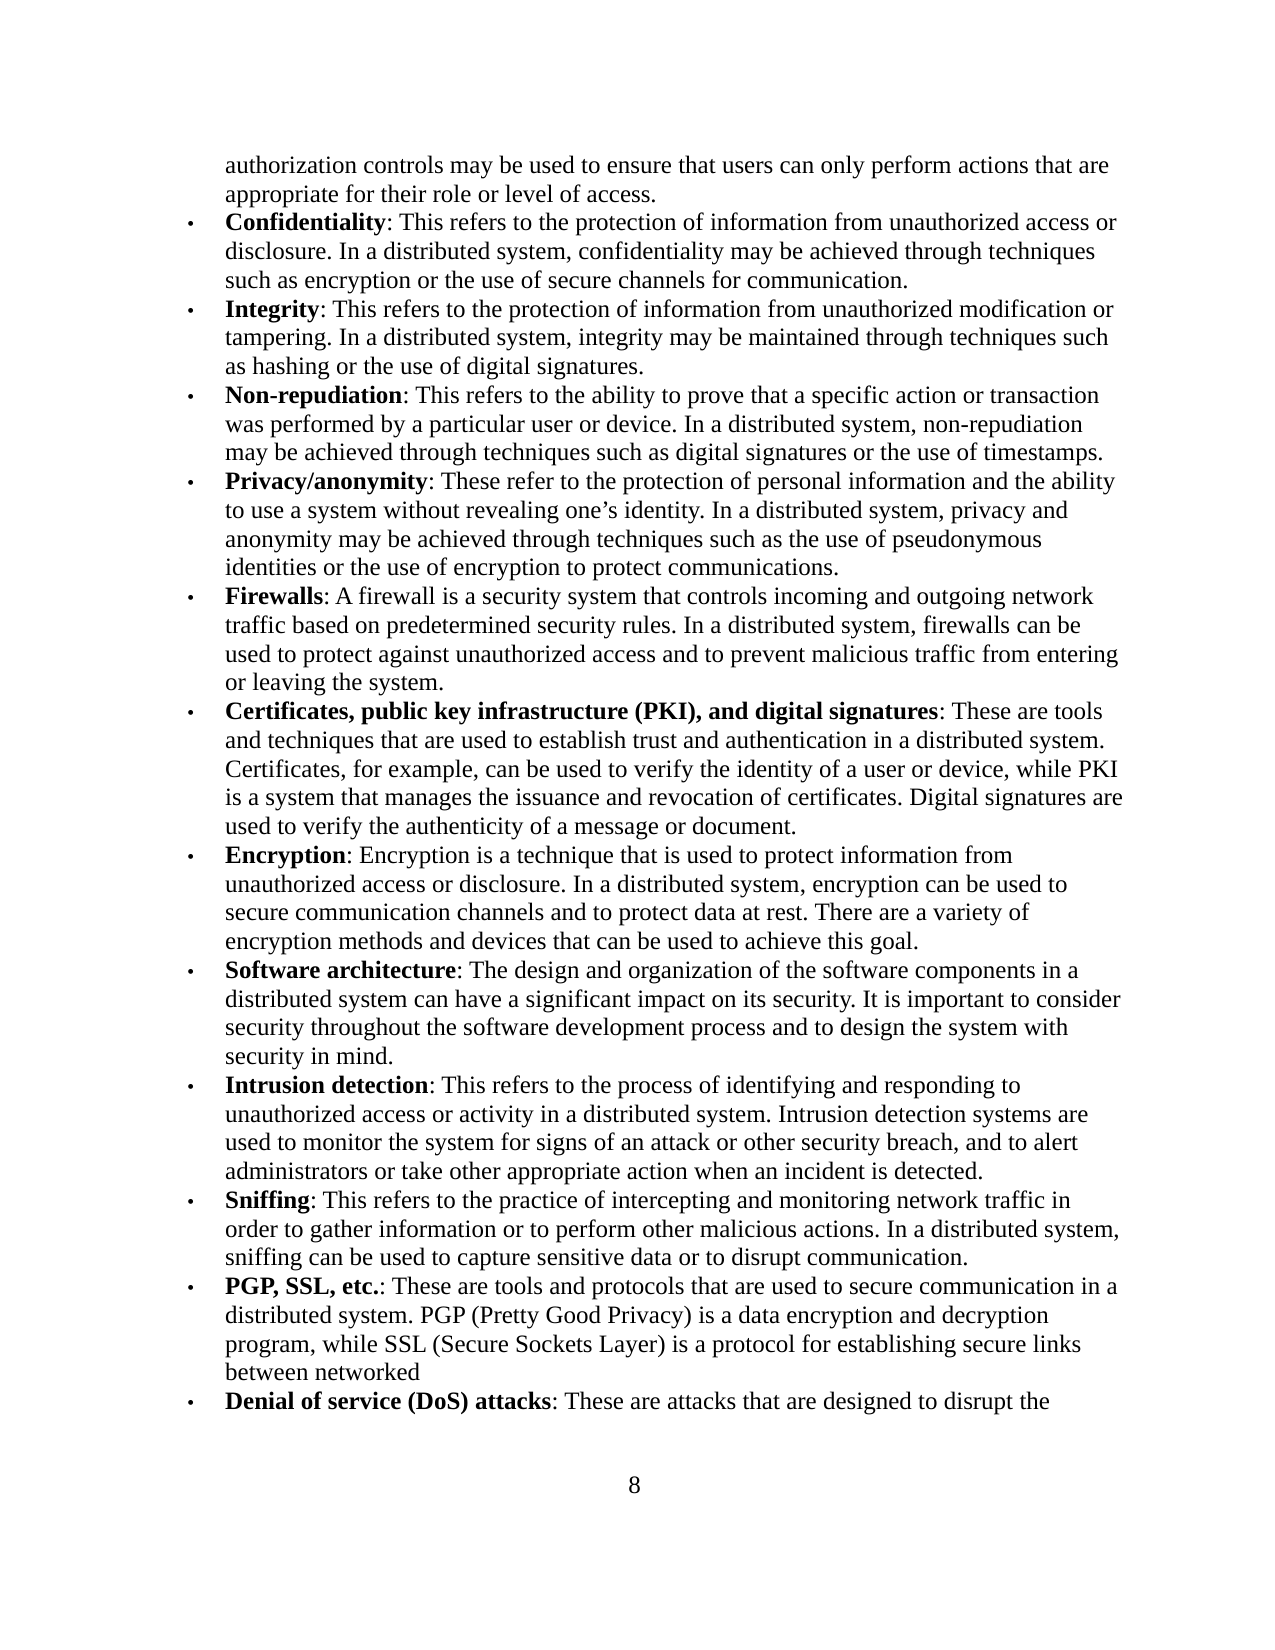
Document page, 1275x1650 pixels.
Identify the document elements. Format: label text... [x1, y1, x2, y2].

list Intrusion detection: This refers to the process of identifying and responding to unauthorized access or activity in a distributed system. Intrusion detection systems are used to monitor the system for signs of an attack or other security breach, and to alert administrators or take other appropriate action when an incident is detected. [187, 1070, 1125, 1185]
list PGP, SSL, etc.: These are tools and protocols that are used to secure communication in a distributed system. PGP (Pretty Good Privacy) is a data encryption and decryption program, while SSL (Secure Sockets Layer) is a protocol for establishing secure links between networked [187, 1271, 1125, 1386]
list Privacy/anonymity: These refer to the protection of personal information and the ability to use a system without revealing one’s identity. In a distributed system, privacy and anonymity may be achieved through techniques such as the use of pseudonymous identities or the use of encryption to protect communications. [187, 466, 1125, 581]
list Encryption: Encryption is a technique that is used to protect information from unauthorized access or disclosure. In a distributed system, encryption can be used to secure communication channels and to protect data at rest. There are a variety of encryption methods and devices that can be used to achieve this goal. [187, 840, 1125, 955]
list authorization controls may be used to ensure that users can only perform actions that are appropriate for their role or level of access. [187, 150, 1125, 207]
list Firewalls: A firewall is a security system that controls incoming and outgoing network traffic based on predetermined security rules. In a distributed system, firewalls can be used to protect against unauthorized access and to prevent malicious traffic from entering or leaving the system. [187, 581, 1125, 696]
list Sniffing: This refers to the practice of intercepting and monitoring network traffic in order to gather information or to perform other malicious actions. In a distributed system, sniffing can be used to capture sensitive data or to disrupt communication. [187, 1185, 1125, 1271]
list Non-repudiation: This refers to the ability to prove that a specific action or transaction was performed by a particular user or device. In a distributed system, non-repudiation may be achieved through techniques such as digital signatures or the use of timestamps. [187, 380, 1125, 466]
list Software architecture: The design and organization of the software components in a distributed system can have a significant impact on its security. It is important to consider security throughout the software development process and to design the system with security in mind. [187, 955, 1125, 1070]
list Certificates, public key infrastructure (PKI), and digital signatures: These are tools and techniques that are used to establish trust and authentication in a distributed system. Certificates, for example, can be used to verify the identity of a user or device, while PKI is a system that manages the issuance and revocation of certificates. Digital signatures are used to verify the authenticity of a message or document. [187, 696, 1125, 840]
list Integrity: This refers to the protection of information from unauthorized modification or tampering. In a distributed system, integrity may be maintained through techniques such as hashing or the use of digital signatures. [187, 294, 1125, 380]
list Confidentiality: This refers to the protection of information from unauthorized access or disclosure. In a distributed system, confidentiality may be achieved through techniques such as encryption or the use of secure channels for communication. [187, 207, 1125, 294]
list Denial of service (DoS) attacks: These are attacks that are designed to disrupt the [187, 1386, 1125, 1415]
